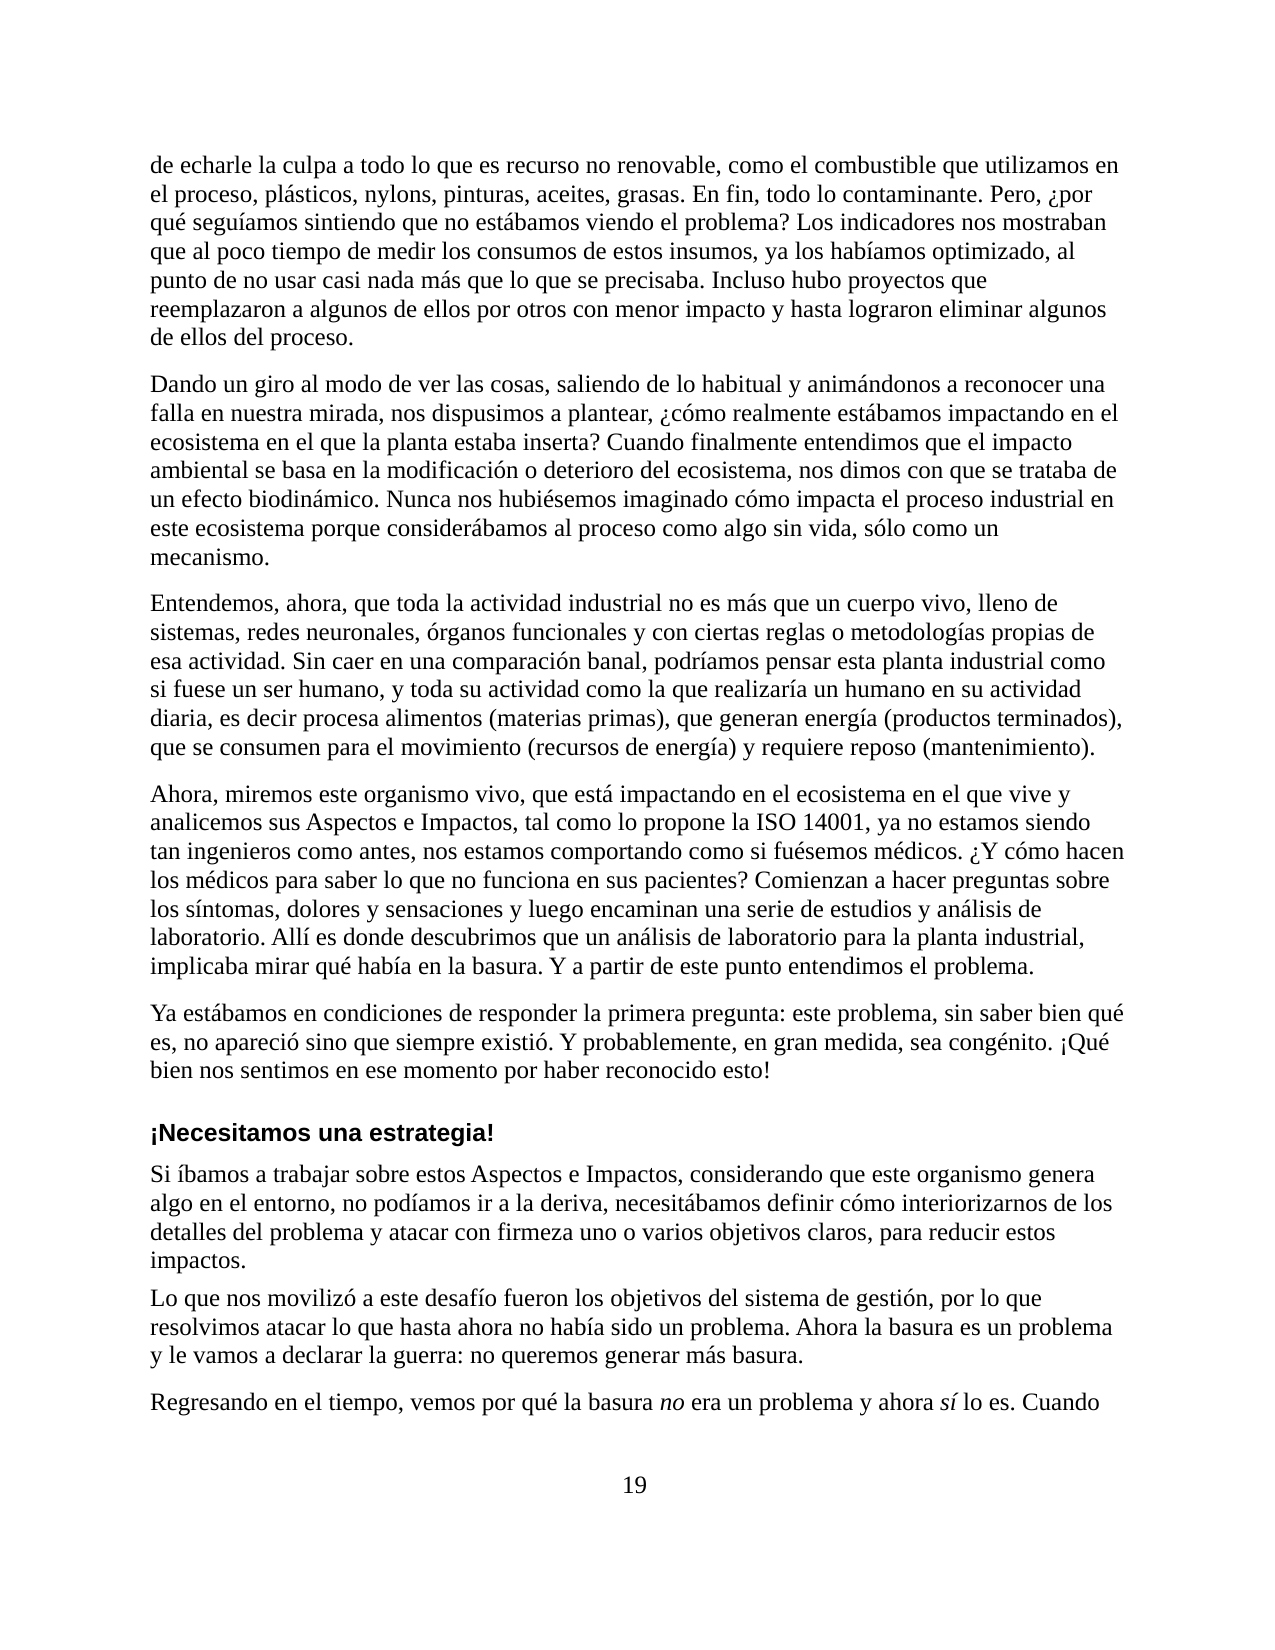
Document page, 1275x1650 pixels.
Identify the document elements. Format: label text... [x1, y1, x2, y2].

text Si íbamos a trabajar sobre estos Aspectos e Impactos, considerando que este organismo genera algo en el entorno, no podíamos ir a la deriva, necesitábamos definir cómo interiorizarnos de los detalles del problema y atacar con firmeza uno o varios objetivos claros, para reducir estos impactos. [150, 1159, 1125, 1274]
text Ya estábamos en condiciones de responder la primera pregunta: este problema, sin saber bien qué es, no apareció sino que siempre existió. Y probablemente, en gran medida, sea congénito. ¡Qué bien nos sentimos en ese momento por haber reconocido esto! [150, 998, 1125, 1084]
text Lo que nos movilizó a este desafío fueron los objetivos del sistema de gestión, por lo que resolvimos atacar lo que hasta ahora no había sido un problema. Ahora la basura es un problema y le vamos a declarar la guerra: no queremos generar más basura. [150, 1283, 1125, 1369]
text de echarle la culpa a todo lo que es recurso no renovable, como el combustible que utilizamos en el proceso, plásticos, nylons, pinturas, aceites, grasas. En fin, todo lo contaminante. Pero, ¿por qué seguíamos sintiendo que no estábamos viendo el problema? Los indicadores nos mostraban que al poco tiempo de medir los consumos de estos insumos, ya los habíamos optimizado, al punto de no usar casi nada más que lo que se precisaba. Incluso hubo proyectos que reemplazaron a algunos de ellos por otros con menor impacto y hasta lograron eliminar algunos de ellos del proceso. [150, 150, 1125, 351]
text Dando un giro al modo de ver las cosas, saliendo de lo habitual y animándonos a reconocer una falla en nuestra mirada, nos dispusimos a plantear, ¿cómo realmente estábamos impactando en el ecosistema en el que la planta estaba inserta? Cuando finalmente entendimos que el impacto ambiental se basa en la modificación o deterioro del ecosistema, nos dimos con que se trataba de un efecto biodinámico. Nunca nos hubiésemos imaginado cómo impacta el proceso industrial en este ecosistema porque considerábamos al proceso como algo sin vida, sólo como un mecanismo. [150, 369, 1125, 570]
text Regresando en el tiempo, vemos por qué la basura no era un problema y ahora sí lo es. Cuando [150, 1387, 1125, 1416]
subtitle ¡Necesitamos una estrategia! [150, 1118, 1125, 1147]
text Entendemos, ahora, que toda la actividad industrial no es más que un cuerpo vivo, lleno de sistemas, redes neuronales, órganos funcionales y con ciertas reglas o metodologías propias de esa actividad. Sin caer en una comparación banal, podríamos pensar esta planta industrial como si fuese un ser humano, y toda su actividad como la que realizaría un humano en su actividad diaria, es decir procesa alimentos (materias primas), que generan energía (productos terminados), que se consumen para el movimiento (recursos de energía) y requiere reposo (mantenimiento). [150, 588, 1125, 761]
text Ahora, miremos este organismo vivo, que está impactando en el ecosistema en el que vive y analicemos sus Aspectos e Impactos, tal como lo propone la ISO 14001, ya no estamos siendo tan ingenieros como antes, nos estamos comportando como si fuésemos médicos. ¿Y cómo hacen los médicos para saber lo que no funciona en sus pacientes? Comienzan a hacer preguntas sobre los síntomas, dolores y sensaciones y luego encaminan una serie de estudios y análisis de laboratorio. Allí es donde descubrimos que un análisis de laboratorio para la planta industrial, implicaba mirar qué había en la basura. Y a partir de este punto entendimos el problema. [150, 779, 1125, 980]
